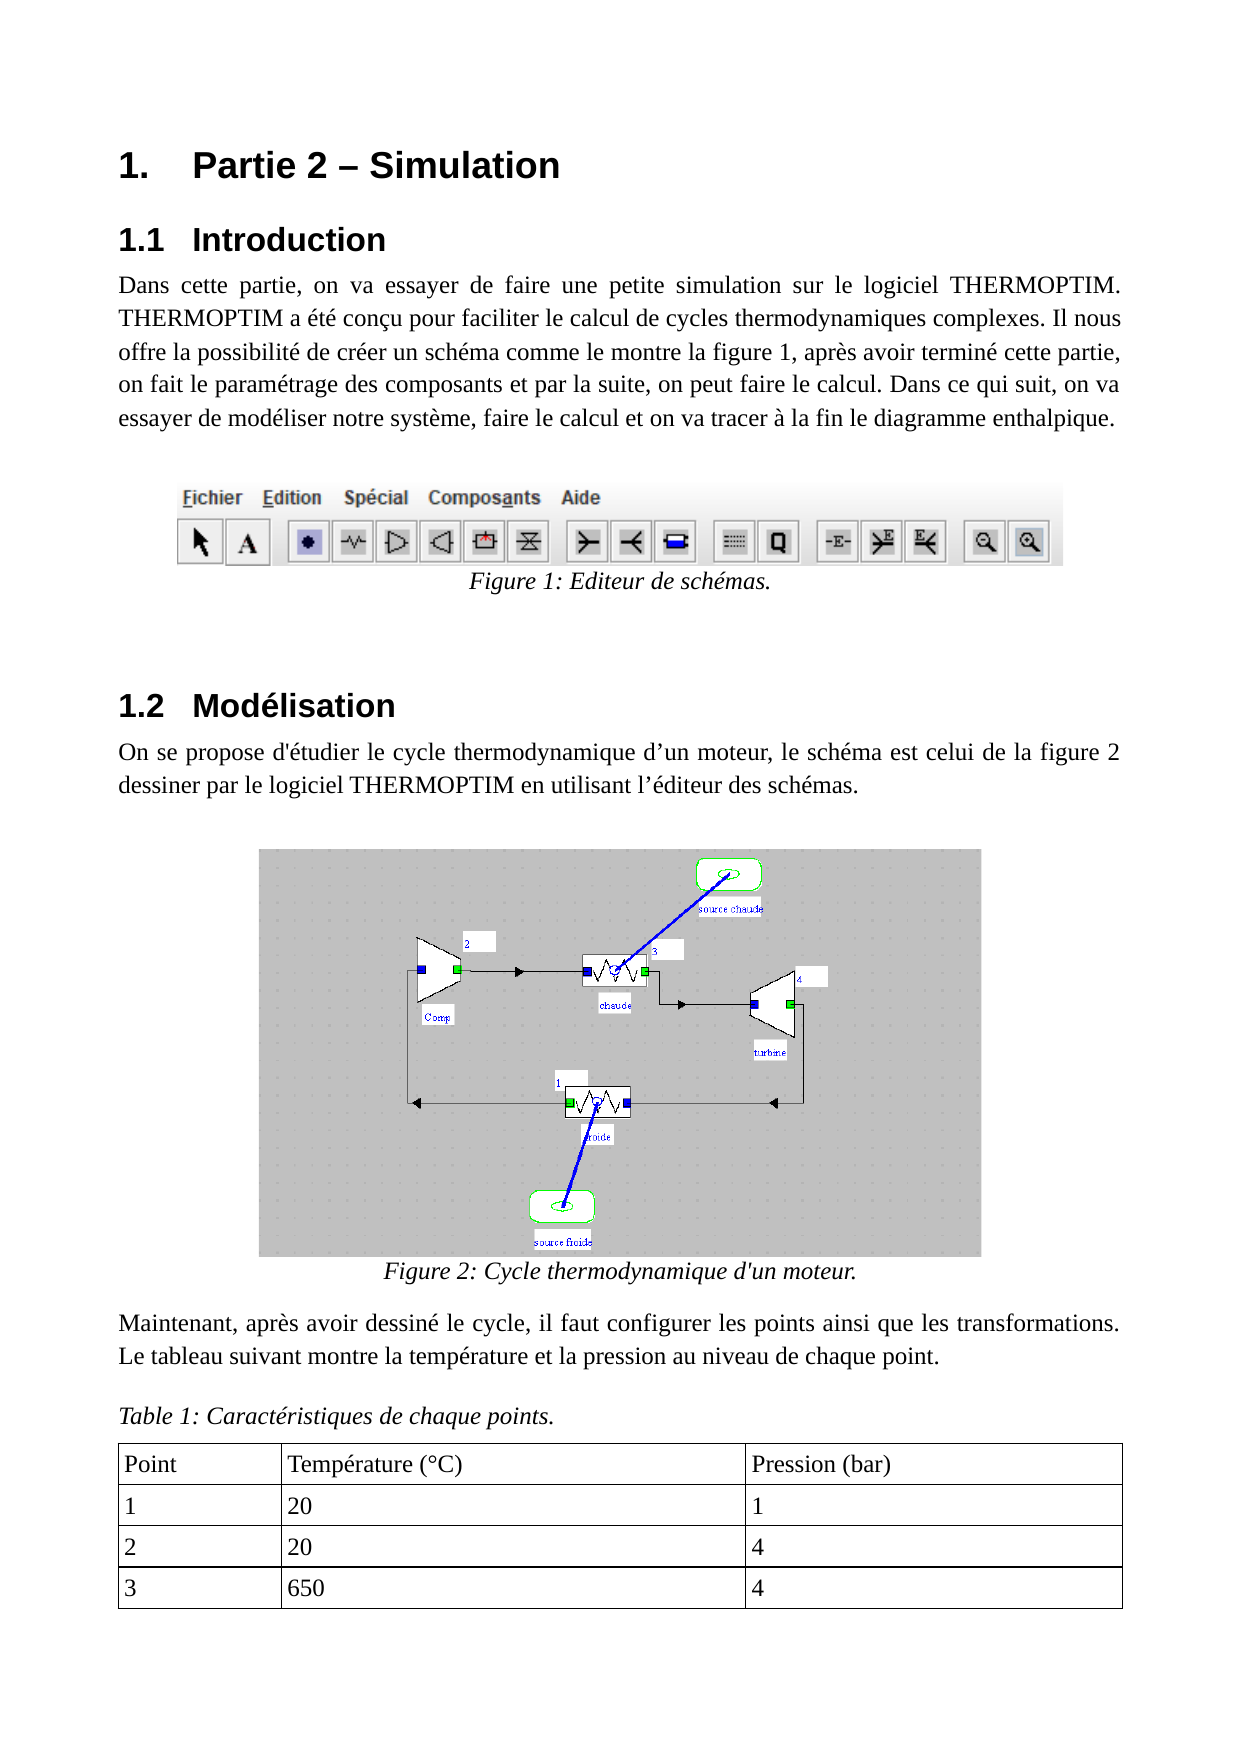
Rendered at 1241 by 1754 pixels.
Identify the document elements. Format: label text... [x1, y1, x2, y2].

text Table 1: Caractéristiques de chaque points. [118, 1401, 1122, 1430]
table_cell 1 [746, 1485, 1122, 1525]
text On se propose d'étudier le cycle thermodynamique d’un moteur, le schéma est celui de la figure 2 dessiner par le logiciel THERMOPTIM en utilisant l’éditeur des schémas. [118, 737, 1122, 799]
text Figure 1: Editeur de schémas. [177, 566, 1063, 595]
table_header Température (°C) [282, 1444, 745, 1484]
table_cell 3 [119, 1568, 281, 1608]
table_header Point [119, 1444, 281, 1484]
table_cell 650 [282, 1568, 745, 1608]
subtitle Modélisation [118, 686, 1122, 725]
text Dans cette partie, on va essayer de faire une petite simulation sur le logiciel THERMOPTIM. THERMOPTIM a été conçu pour faciliter le calcul de cycles thermodynamiques complexes. Il nous offre la possibilité de créer un schéma comme le montre la figure 1, après avoir terminé cette partie, on fait le paramétrage des composants et par la suite, on peut faire le calcul. Dans ce qui suit, on va essayer de modéliser notre système, faire le calcul et on va tracer à la fin le diagramme enthalpique. [118, 271, 1122, 431]
picture [258, 849, 982, 1257]
table_cell 4 [746, 1568, 1122, 1608]
text Maintenant, après avoir dessiné le cycle, il faut configurer les points ainsi que les transformations. Le tableau suivant montre la température et la pression au niveau de chaque point. [118, 818, 1122, 1370]
table_cell 4 [746, 1526, 1122, 1566]
subtitle Partie 2 – Simulation [118, 143, 1122, 186]
subtitle Introduction [118, 219, 1122, 258]
table_cell 20 [282, 1526, 745, 1566]
text Figure 2: Cycle thermodynamique d'un moteur. [259, 1257, 982, 1285]
table_cell 20 [282, 1485, 745, 1525]
table_header Pression (bar) [746, 1444, 1122, 1484]
picture [177, 481, 1064, 566]
table_cell 2 [119, 1526, 281, 1566]
table_cell 1 [119, 1485, 281, 1525]
